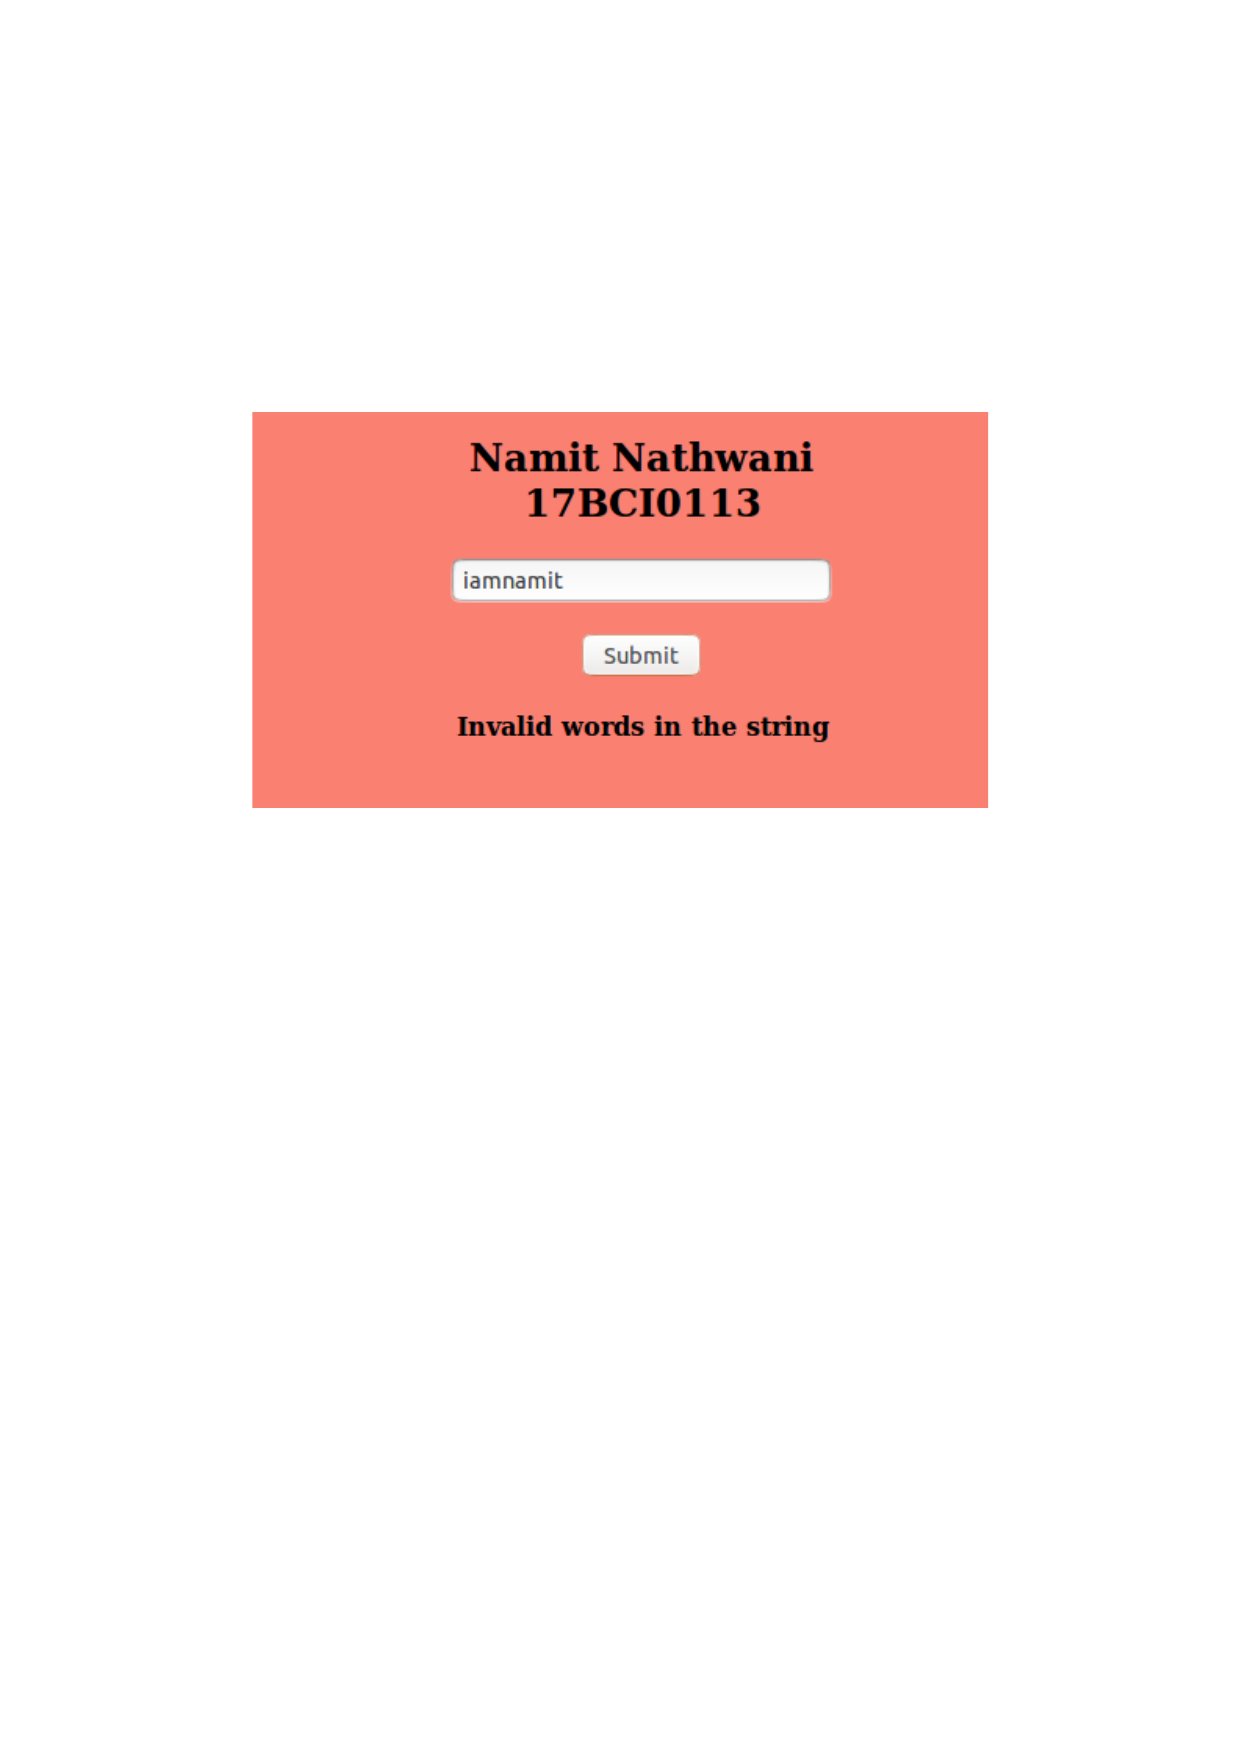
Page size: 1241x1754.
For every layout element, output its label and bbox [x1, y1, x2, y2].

picture [252, 412, 989, 808]
